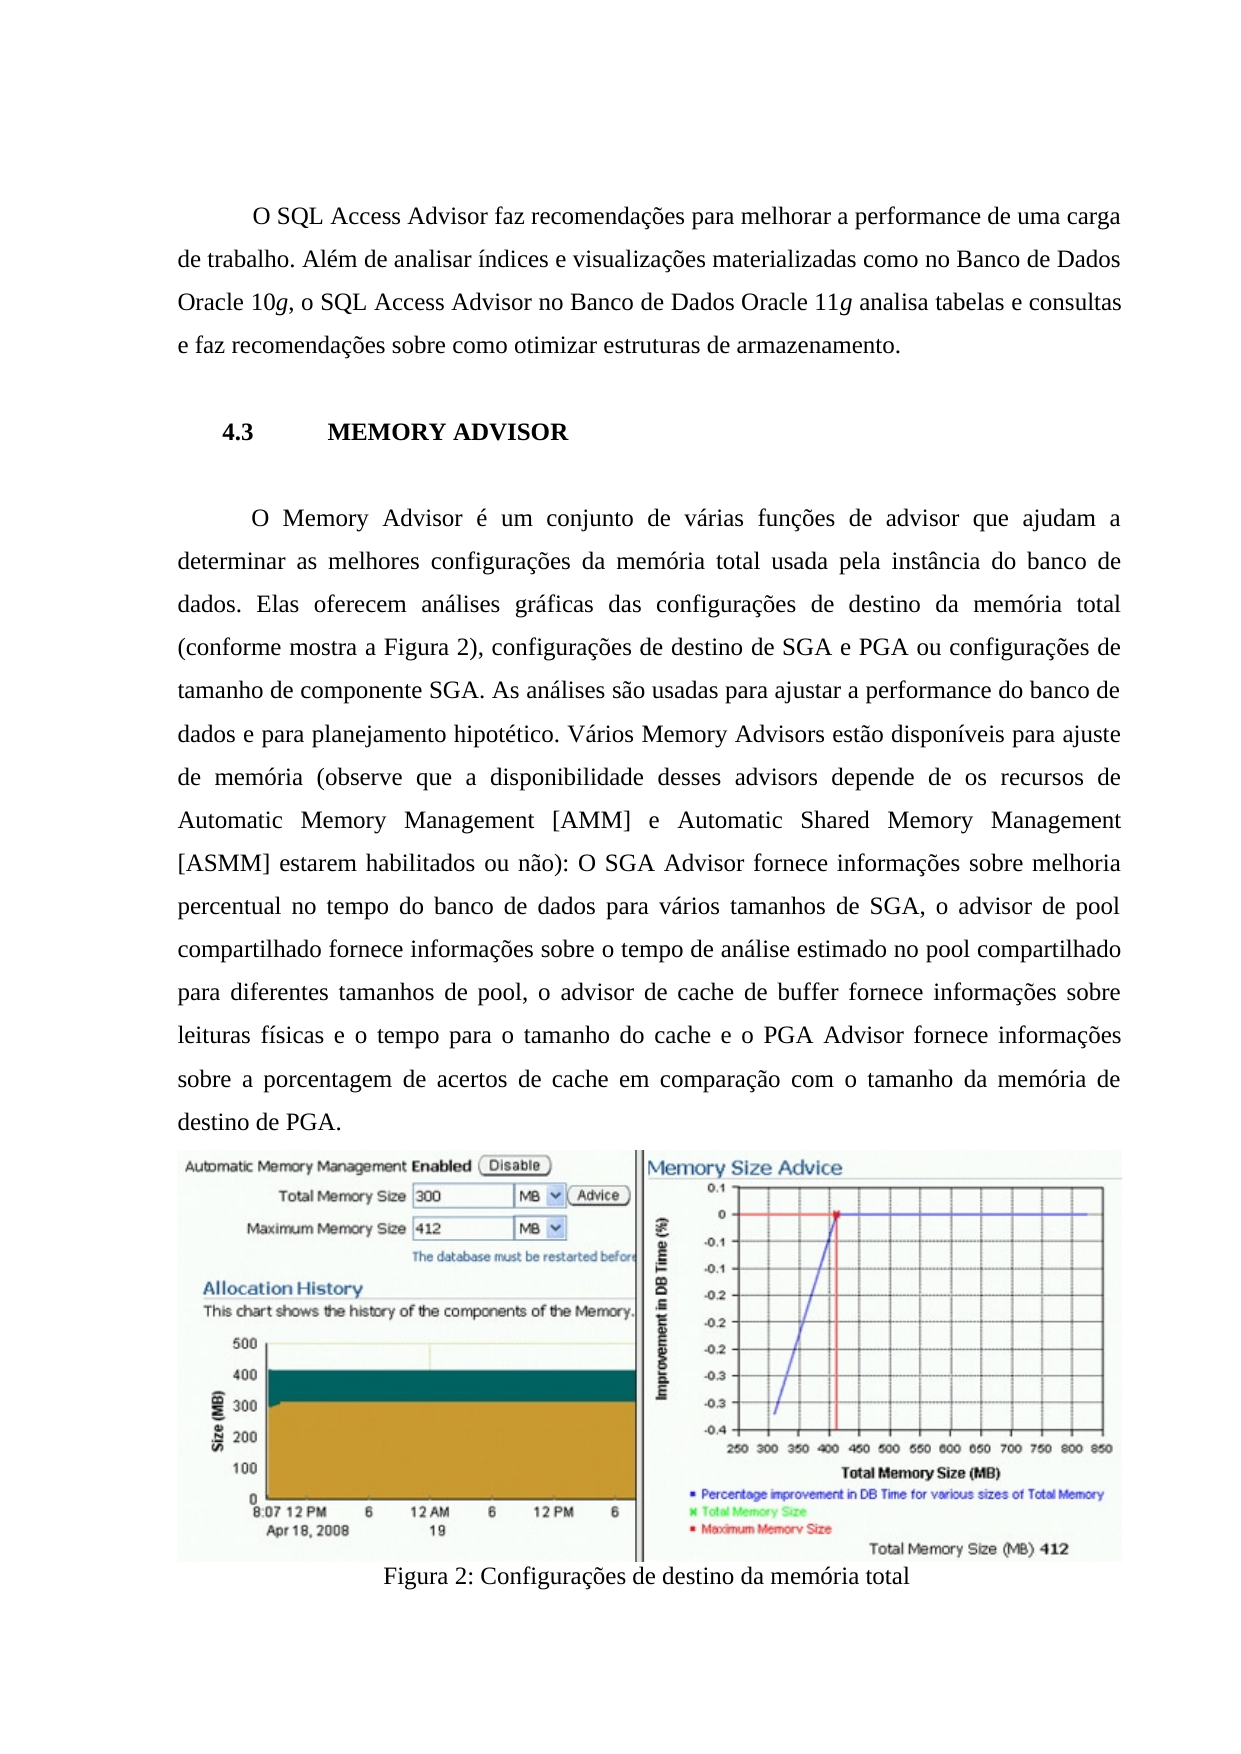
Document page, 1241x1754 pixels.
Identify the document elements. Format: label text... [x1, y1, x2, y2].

subtitle MEMORY ADVISOR [222, 417, 1122, 446]
text Figura 2: Configurações de destino da memória total [177, 1562, 1122, 1590]
text O Memory Advisor é um conjunto de várias funções de advisor que ajudam a determinar as melhores configurações da memória total usada pela instância do banco de dados. Elas oferecem análises gráficas das configurações de destino da memória total (conforme mostra a Figura 2), configurações de destino de SGA e PGA ou configurações de tamanho de componente SGA. As análises são usadas para ajustar a performance do banco de dados e para planejamento hipotético. Vários Memory Advisors estão disponíveis para ajuste de memória (observe que a disponibilidade desses advisors depende de os recursos de Automatic Memory Management [AMM] e Automatic Shared Memory Management [ASMM] estarem habilitados ou não): O SGA Advisor fornece informações sobre melhoria percentual no tempo do banco de dados para vários tamanhos de SGA, o advisor de pool compartilhado fornece informações sobre o tempo de análise estimado no pool compartilhado para diferentes tamanhos de pool, o advisor de cache de buffer fornece informações sobre leituras físicas e o tempo para o tamanho do cache e o PGA Advisor fornece informações sobre a porcentagem de acertos de cache em comparação com o tamanho da memória de destino de PGA. [177, 503, 1122, 1136]
picture [177, 1150, 1123, 1562]
text O SQL Access Advisor faz recomendações para melhorar a performance de uma carga de trabalho. Além de analisar índices e visualizações materializadas como no Banco de Dados Oracle 10g, o SQL Access Advisor no Banco de Dados Oracle 11g analisa tabelas e consultas e faz recomendações sobre como otimizar estruturas de armazenamento. [177, 201, 1122, 359]
